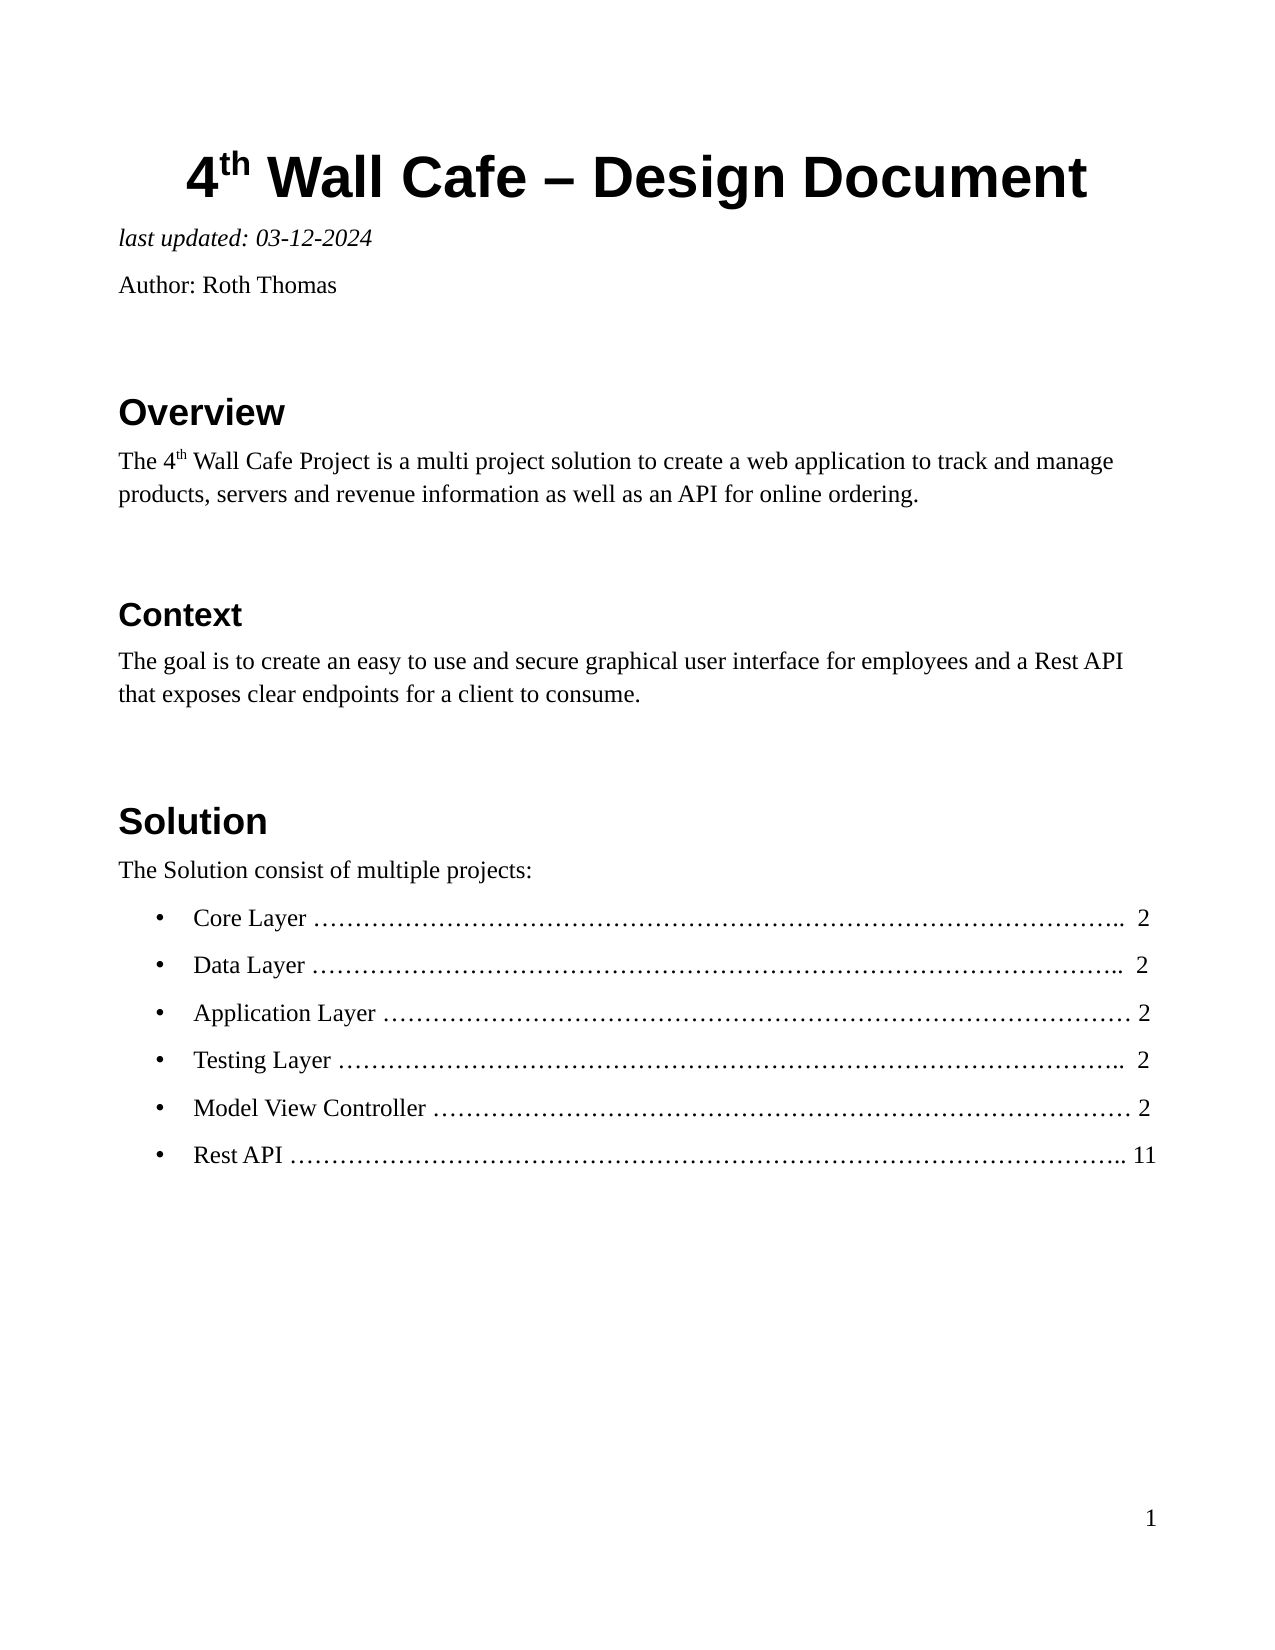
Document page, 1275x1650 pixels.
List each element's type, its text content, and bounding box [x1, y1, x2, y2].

text The Solution consist of multiple projects: [118, 855, 1157, 884]
subtitle Context [118, 595, 1157, 634]
list Testing Layer ………………………………………………………………………………….. 2 [156, 1045, 1157, 1074]
list Core Layer …………………………………………………………………………………….. 2 [156, 903, 1157, 931]
subtitle Solution [118, 799, 1157, 842]
text last updated: 03-12-2024 [118, 223, 1157, 251]
title 4th Wall Cafe – Design Document [118, 143, 1157, 210]
list Rest API ……………………………………………………………………………………….. 11 [156, 1141, 1157, 1169]
list Data Layer …………………………………………………………………………………….. 2 [156, 950, 1157, 979]
text The 4th Wall Cafe Project is a multi project solution to create a web application to track and manage products, servers and revenue information as well as an API for online ordering. [118, 446, 1157, 508]
list Model View Controller ………………………………………………………………………… 2 [156, 1093, 1157, 1122]
list Application Layer ……………………………………………………………………………… 2 [156, 998, 1157, 1027]
text Author: Roth Thomas [118, 270, 1157, 299]
text The goal is to create an easy to use and secure graphical user interface for employees and a Rest API that exposes clear endpoints for a client to consume. [118, 646, 1157, 708]
subtitle Overview [118, 391, 1157, 434]
